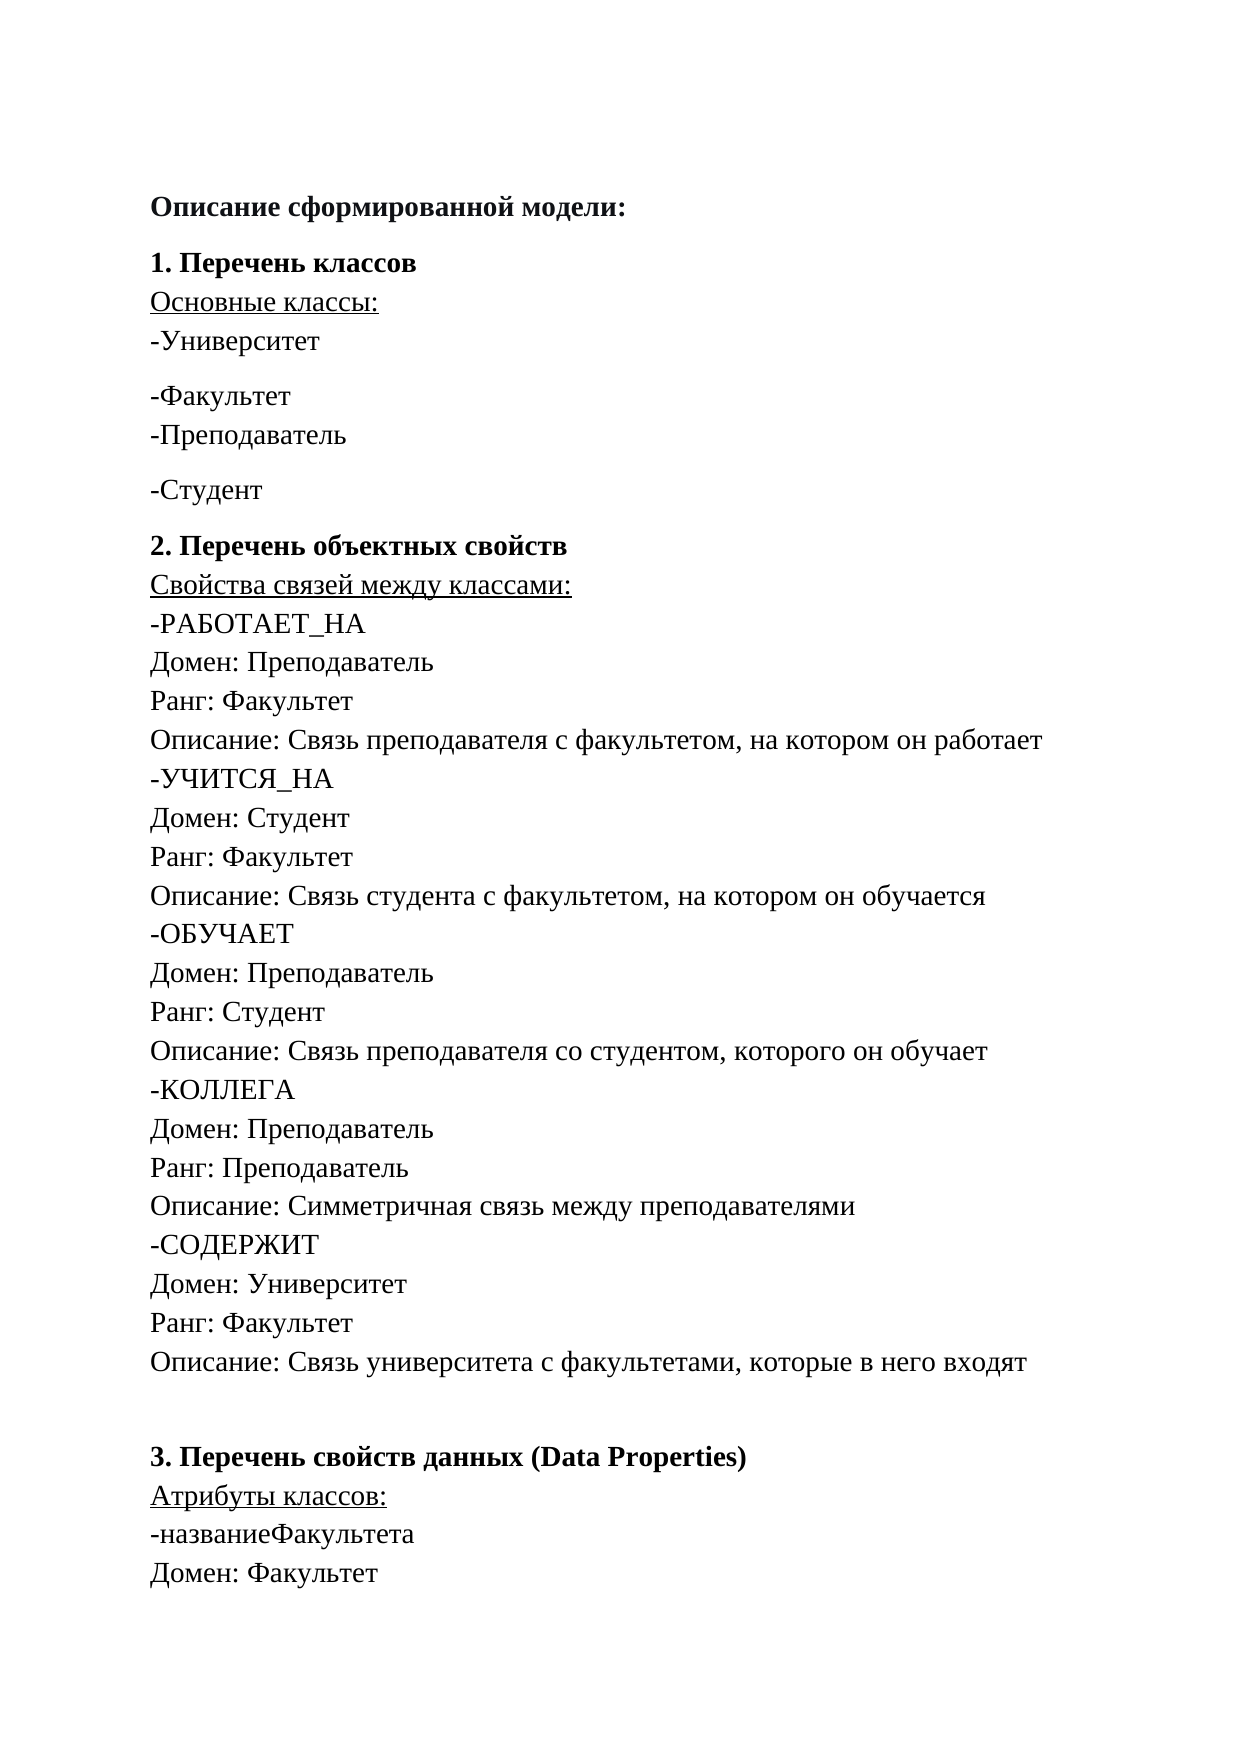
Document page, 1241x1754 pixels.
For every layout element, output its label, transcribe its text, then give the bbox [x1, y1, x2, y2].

text -Студент [150, 472, 1090, 506]
text 3. Перечень свойств данных (Data Properties) Атрибуты классов: -названиеФакультета Домен: Факультет [150, 1399, 1090, 1589]
text 2. Перечень объектных свойств Свойства связей между классами: -РАБОТАЕТ_НА Домен: Преподаватель Ранг: Факультет Описание: Связь преподавателя с факультетом, на котором он работает -УЧИТСЯ_НА Домен: Студент Ранг: Факультет Описание: Связь студента с факультетом, на котором он обучается -ОБУЧАЕТ Домен: Преподаватель Ранг: Студент Описание: Связь преподавателя со студентом, которого он обучает -КОЛЛЕГА Домен: Преподаватель Ранг: Преподаватель Описание: Симметричная связь между преподавателями -СОДЕРЖИТ Домен: Университет Ранг: Факультет Описание: Связь университета с факультетами, которые в него входят [150, 528, 1090, 1377]
text Описание сформированной модели: [150, 150, 1090, 223]
text 1. Перечень классов Основные классы: -Университет [150, 245, 1090, 356]
text -Факультет -Преподаватель [150, 378, 1090, 451]
